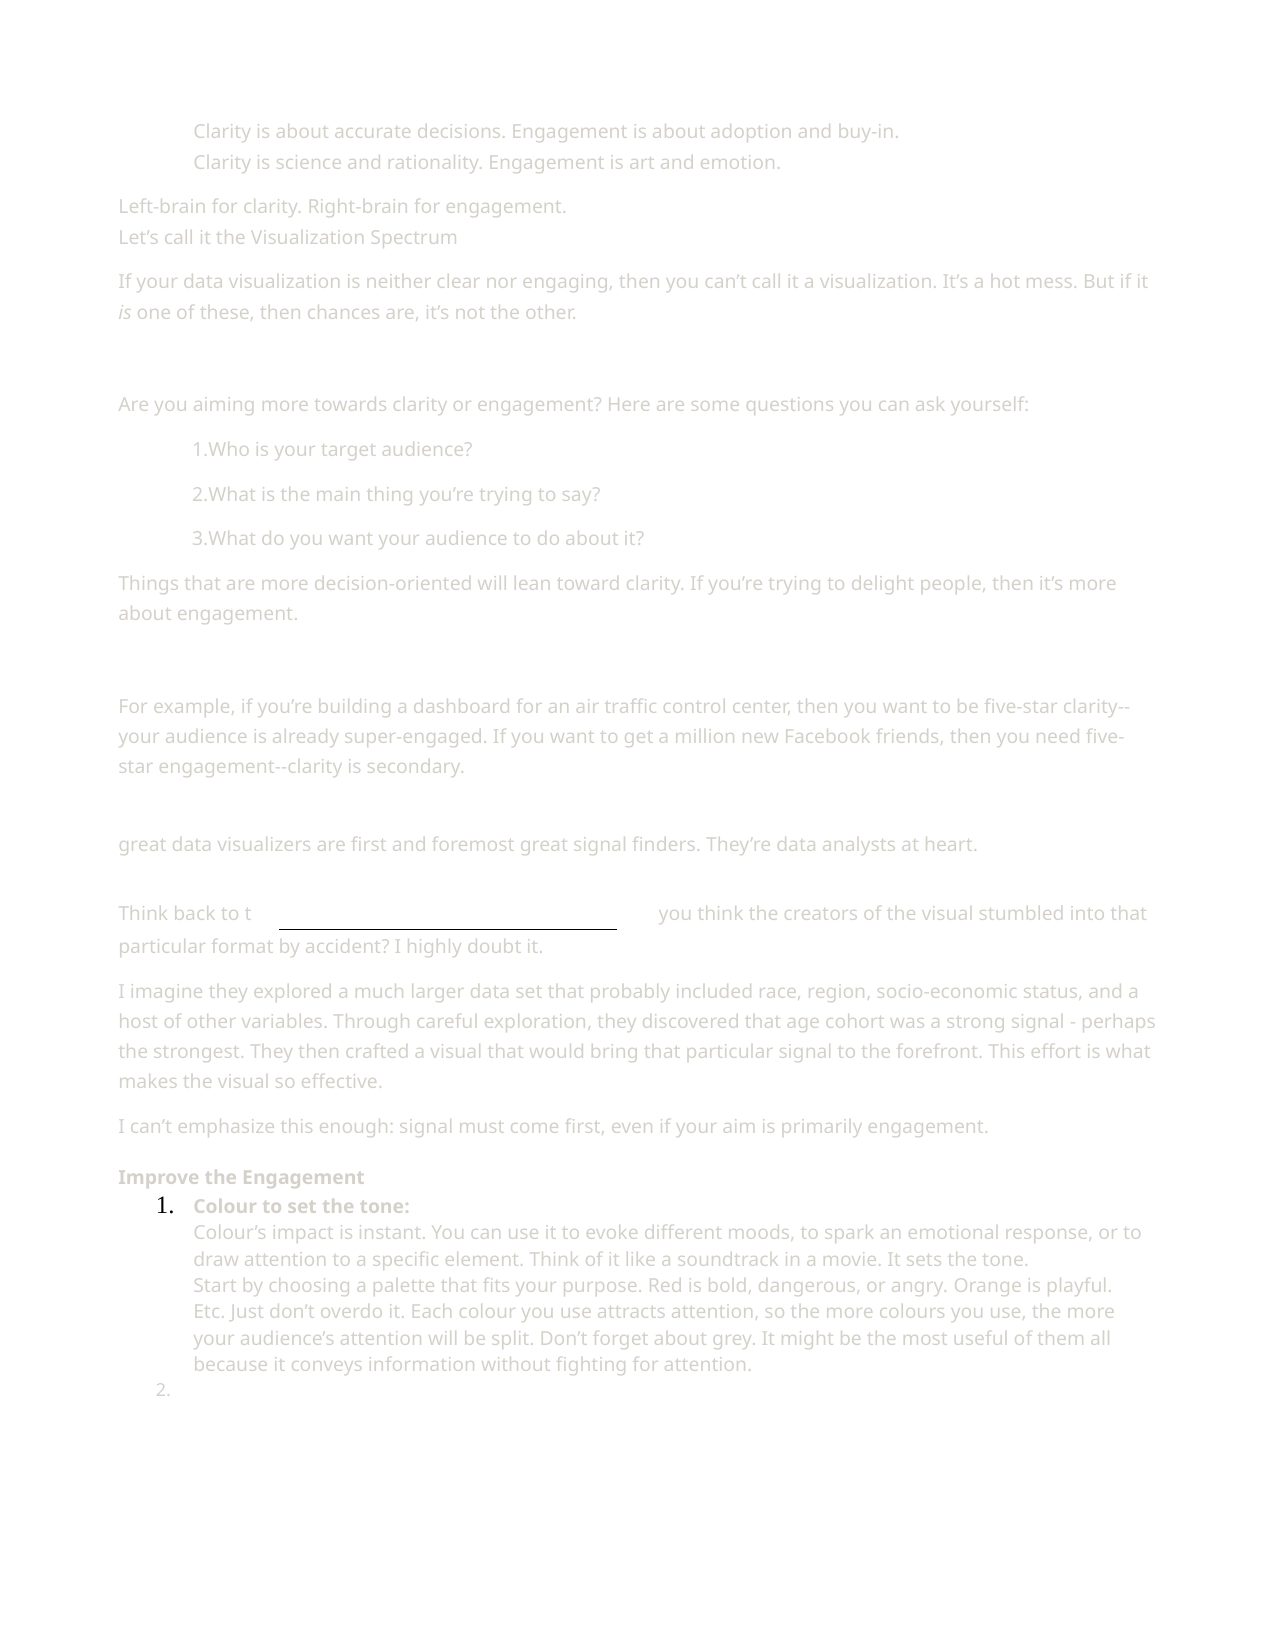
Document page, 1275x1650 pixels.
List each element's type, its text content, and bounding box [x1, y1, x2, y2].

text Things that are more decision-oriented will lean toward clarity. If you’re trying to delight people, then it’s more about engagement. [118, 570, 1157, 626]
text Are you aiming more towards clarity or engagement? Here are some questions you can ask yourself: [118, 391, 1157, 417]
text Think back to the suicide graphic in the previous article. Do you think the creators of the visual stumbled into that particular format by accident? I highly doubt it. [118, 899, 1157, 959]
text If your data visualization is neither clear nor engaging, then you can’t call it a visualization. It’s a hot mess. But if it is one of these, then chances are, it’s not the other. [118, 268, 1157, 325]
list What do you want your audience to do about it? [118, 525, 1157, 551]
list Colour to set the tone: Colour’s impact is instant. You can use it to evoke different moods, to spark an emotional response, or to draw attention to a specific element. Think of it like a soundtrack in a movie. It sets the tone. Start by choosing a palette that fits your purpose. Red is bold, dangerous, or angry. Orange is playful. Etc. Just don’t overdo it. Each colour you use attracts attention, so the more colours you use, the more your audience’s attention will be split. Don’t forget about grey. It might be the most useful of them all because it conveys information without fighting for attention. [156, 1190, 1157, 1377]
text For example, if you’re building a dashboard for an air traffic control center, then you want to be five-star clarity--your audience is already super-engaged. If you want to get a million new Facebook friends, then you need five-star engagement--clarity is secondary. [118, 692, 1157, 779]
list Clarity is about accurate decisions. Engagement is about adoption and buy-in. Clarity is science and rationality. Engagement is art and emotion. [156, 118, 1157, 175]
text Left-brain for clarity. Right-brain for engagement. Let’s call it the Visualization Spectrum [118, 193, 1157, 250]
list What is the main thing you’re trying to say? [118, 480, 1157, 507]
text I imagine they explored a much larger data set that probably included race, region, socio-economic status, and a host of other variables. Through careful exploration, they discovered that age cohort was a strong signal - perhaps the strongest. They then crafted a visual that would bring that particular signal to the forefront. This effort is what makes the visual so effective. [118, 977, 1157, 1094]
text I can’t emphasize this enough: signal must come first, even if your aim is primarily engagement. [118, 1113, 1157, 1139]
text Improve the Engagement [118, 1164, 1157, 1190]
text great data visualizers are first and foremost great signal finders. They’re data analysts at heart. [118, 798, 1157, 857]
list Who is your target audience? [118, 436, 1157, 462]
